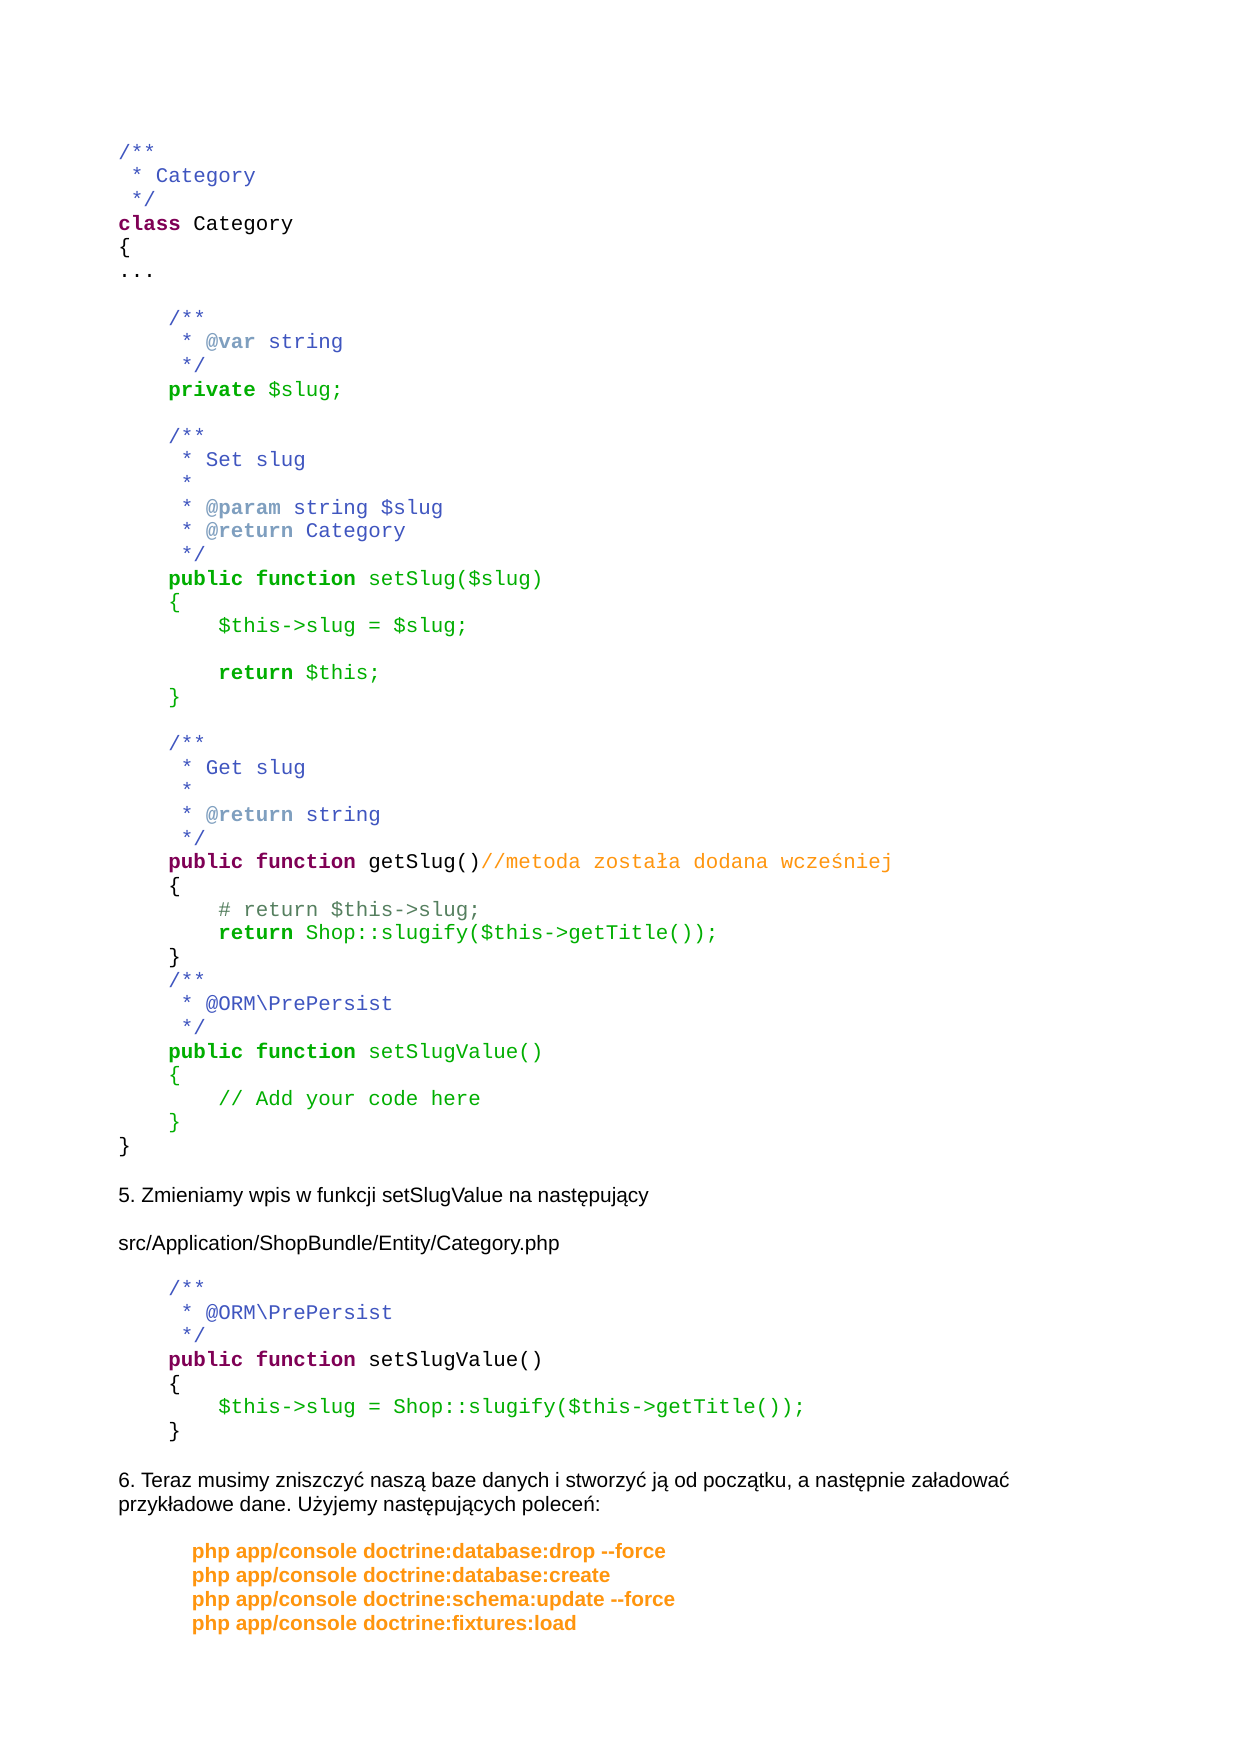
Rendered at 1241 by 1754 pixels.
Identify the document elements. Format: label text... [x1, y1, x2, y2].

text public function setSlugValue() [118, 1041, 1122, 1064]
text */ [118, 189, 1122, 213]
text $this->slug = $slug; [118, 615, 1122, 639]
text */ [118, 828, 1122, 851]
text /** [118, 142, 1122, 165]
text src/Application/ShopBundle/Entity/Category.php [118, 1230, 1122, 1254]
text */ [118, 1325, 1122, 1349]
text * Category [118, 165, 1122, 189]
text * @ORM\PrePersist [118, 1302, 1122, 1325]
text public function setSlug($slug) [118, 568, 1122, 591]
text * @ORM\PrePersist [118, 993, 1122, 1017]
text 6. Teraz musimy zniszczyć naszą baze danych i stworzyć ją od początku, a następnie załadować przykładowe dane. Użyjemy następujących poleceń: [118, 1467, 1122, 1515]
text * Get slug [118, 757, 1122, 781]
text class Category [118, 213, 1122, 236]
text { [118, 875, 1122, 899]
text */ [118, 544, 1122, 568]
text { [118, 1373, 1122, 1396]
text } [118, 1420, 1122, 1443]
text 5. Zmieniamy wpis w funkcji setSlugValue na następujący [118, 1182, 1122, 1206]
text } [118, 946, 1122, 970]
text /** [118, 426, 1122, 449]
text php app/console doctrine:database:drop --force [118, 1539, 1122, 1563]
text ... [118, 260, 1122, 284]
text } [118, 1112, 1122, 1135]
text * Set slug [118, 449, 1122, 473]
text private $slug; [118, 378, 1122, 402]
text return Shop::slugify($this->getTitle()); [118, 922, 1122, 946]
text */ [118, 355, 1122, 378]
text * @return string [118, 804, 1122, 828]
text return $this; [118, 662, 1122, 686]
text /** [118, 733, 1122, 757]
text public function setSlugValue() [118, 1349, 1122, 1373]
text public function getSlug()//metoda została dodana wcześniej [118, 851, 1122, 875]
text /** [118, 1278, 1122, 1302]
text // Add your code here [118, 1088, 1122, 1112]
text * [118, 781, 1122, 804]
text } [118, 686, 1122, 709]
text php app/console doctrine:fixtures:load [118, 1611, 1122, 1635]
text { [118, 591, 1122, 615]
text { [118, 236, 1122, 260]
text php app/console doctrine:database:create [118, 1563, 1122, 1587]
text * @return Category [118, 520, 1122, 544]
text { [118, 1064, 1122, 1088]
text /** [118, 970, 1122, 993]
text */ [118, 1017, 1122, 1041]
text * @var string [118, 331, 1122, 355]
text * @param string $slug [118, 497, 1122, 520]
text php app/console doctrine:schema:update --force [118, 1587, 1122, 1611]
text /** [118, 308, 1122, 331]
text } [118, 1135, 1122, 1159]
text # return $this->slug; [118, 899, 1122, 922]
text * [118, 473, 1122, 497]
text $this->slug = Shop::slugify($this->getTitle()); [118, 1396, 1122, 1420]
